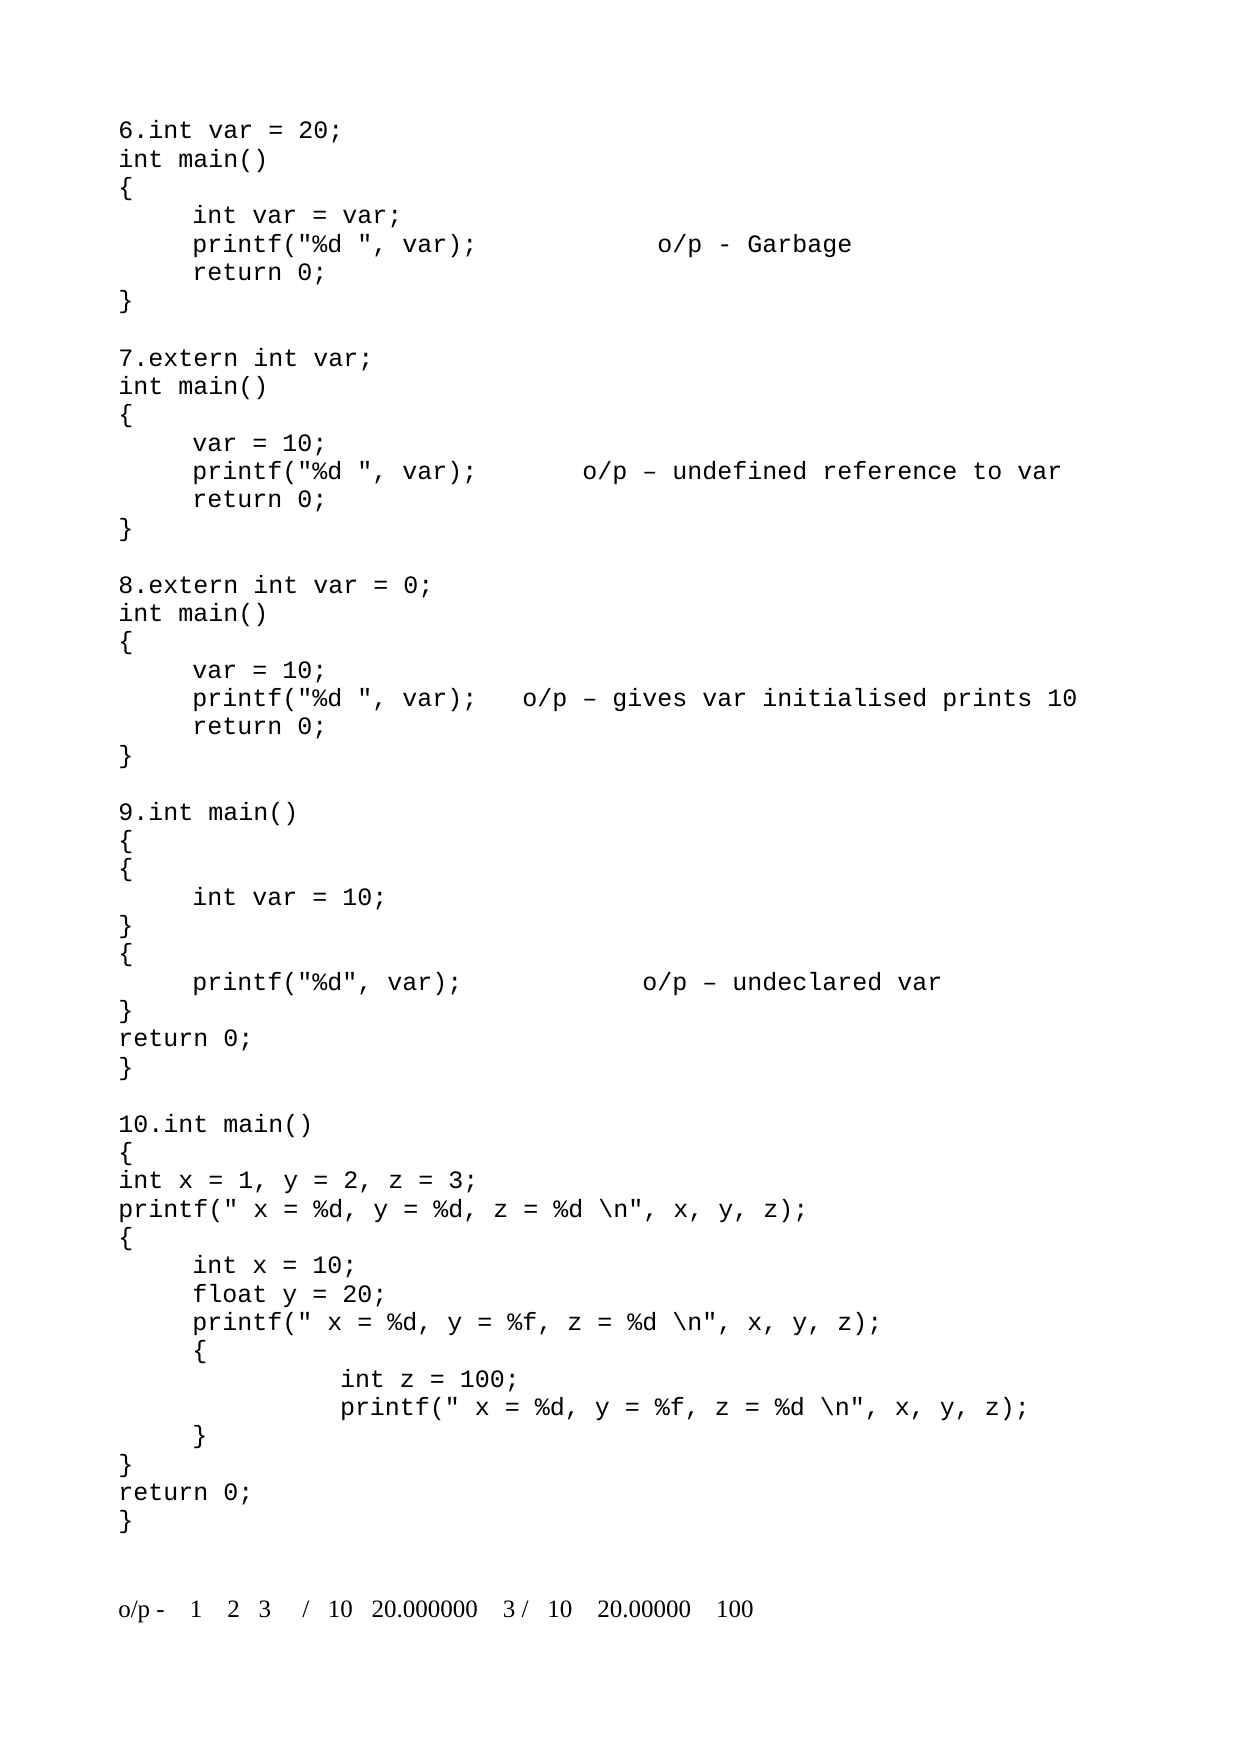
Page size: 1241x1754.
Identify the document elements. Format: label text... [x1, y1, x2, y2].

text } [118, 515, 1122, 543]
text 7.extern int var; [118, 345, 1122, 373]
text int main() [118, 373, 1122, 402]
text } [118, 998, 1122, 1026]
text var = 10; [118, 430, 1122, 458]
text printf(" x = %d, y = %f, z = %d \n", x, y, z); [118, 1395, 1122, 1423]
text int var = 10; [118, 884, 1122, 913]
text return 0; [118, 1480, 1122, 1508]
text int var = var; [118, 203, 1122, 231]
text int main() [118, 601, 1122, 629]
text return 0; [118, 260, 1122, 288]
text printf(" x = %d, y = %d, z = %d \n", x, y, z); [118, 1196, 1122, 1225]
text } [118, 1054, 1122, 1083]
text } [118, 913, 1122, 941]
text 9.int main() [118, 799, 1122, 828]
text return 0; [118, 487, 1122, 515]
text } [118, 1423, 1122, 1451]
text 8.extern int var = 0; [118, 572, 1122, 601]
text printf("%d ", var); o/p - Garbage [118, 231, 1122, 260]
text { [118, 1225, 1122, 1253]
text int main() [118, 146, 1122, 175]
text printf(" x = %d, y = %f, z = %d \n", x, y, z); [118, 1310, 1122, 1338]
text int x = 1, y = 2, z = 3; [118, 1168, 1122, 1196]
text { [118, 828, 1122, 856]
text printf("%d", var); o/p – undeclared var [118, 969, 1122, 998]
text float y = 20; [118, 1281, 1122, 1310]
text } [118, 1508, 1122, 1536]
text { [118, 1140, 1122, 1168]
text 10.int main() [118, 1111, 1122, 1140]
text 6.int var = 20; [118, 118, 1122, 146]
text { [118, 1338, 1122, 1366]
text return 0; [118, 1026, 1122, 1054]
text printf("%d ", var); o/p – gives var initialised prints 10 [118, 686, 1122, 714]
text o/p - 1 2 3 / 10 20.000000 3 / 10 20.00000 100 [118, 1594, 1122, 1623]
text { [118, 856, 1122, 884]
text int x = 10; [118, 1253, 1122, 1281]
text return 0; [118, 714, 1122, 742]
text { [118, 175, 1122, 203]
text var = 10; [118, 657, 1122, 686]
text } [118, 742, 1122, 771]
text { [118, 629, 1122, 657]
text { [118, 402, 1122, 430]
text } [118, 1451, 1122, 1480]
text { [118, 941, 1122, 969]
text int z = 100; [118, 1366, 1122, 1395]
text printf("%d ", var); o/p – undefined reference to var [118, 458, 1122, 487]
text } [118, 288, 1122, 316]
